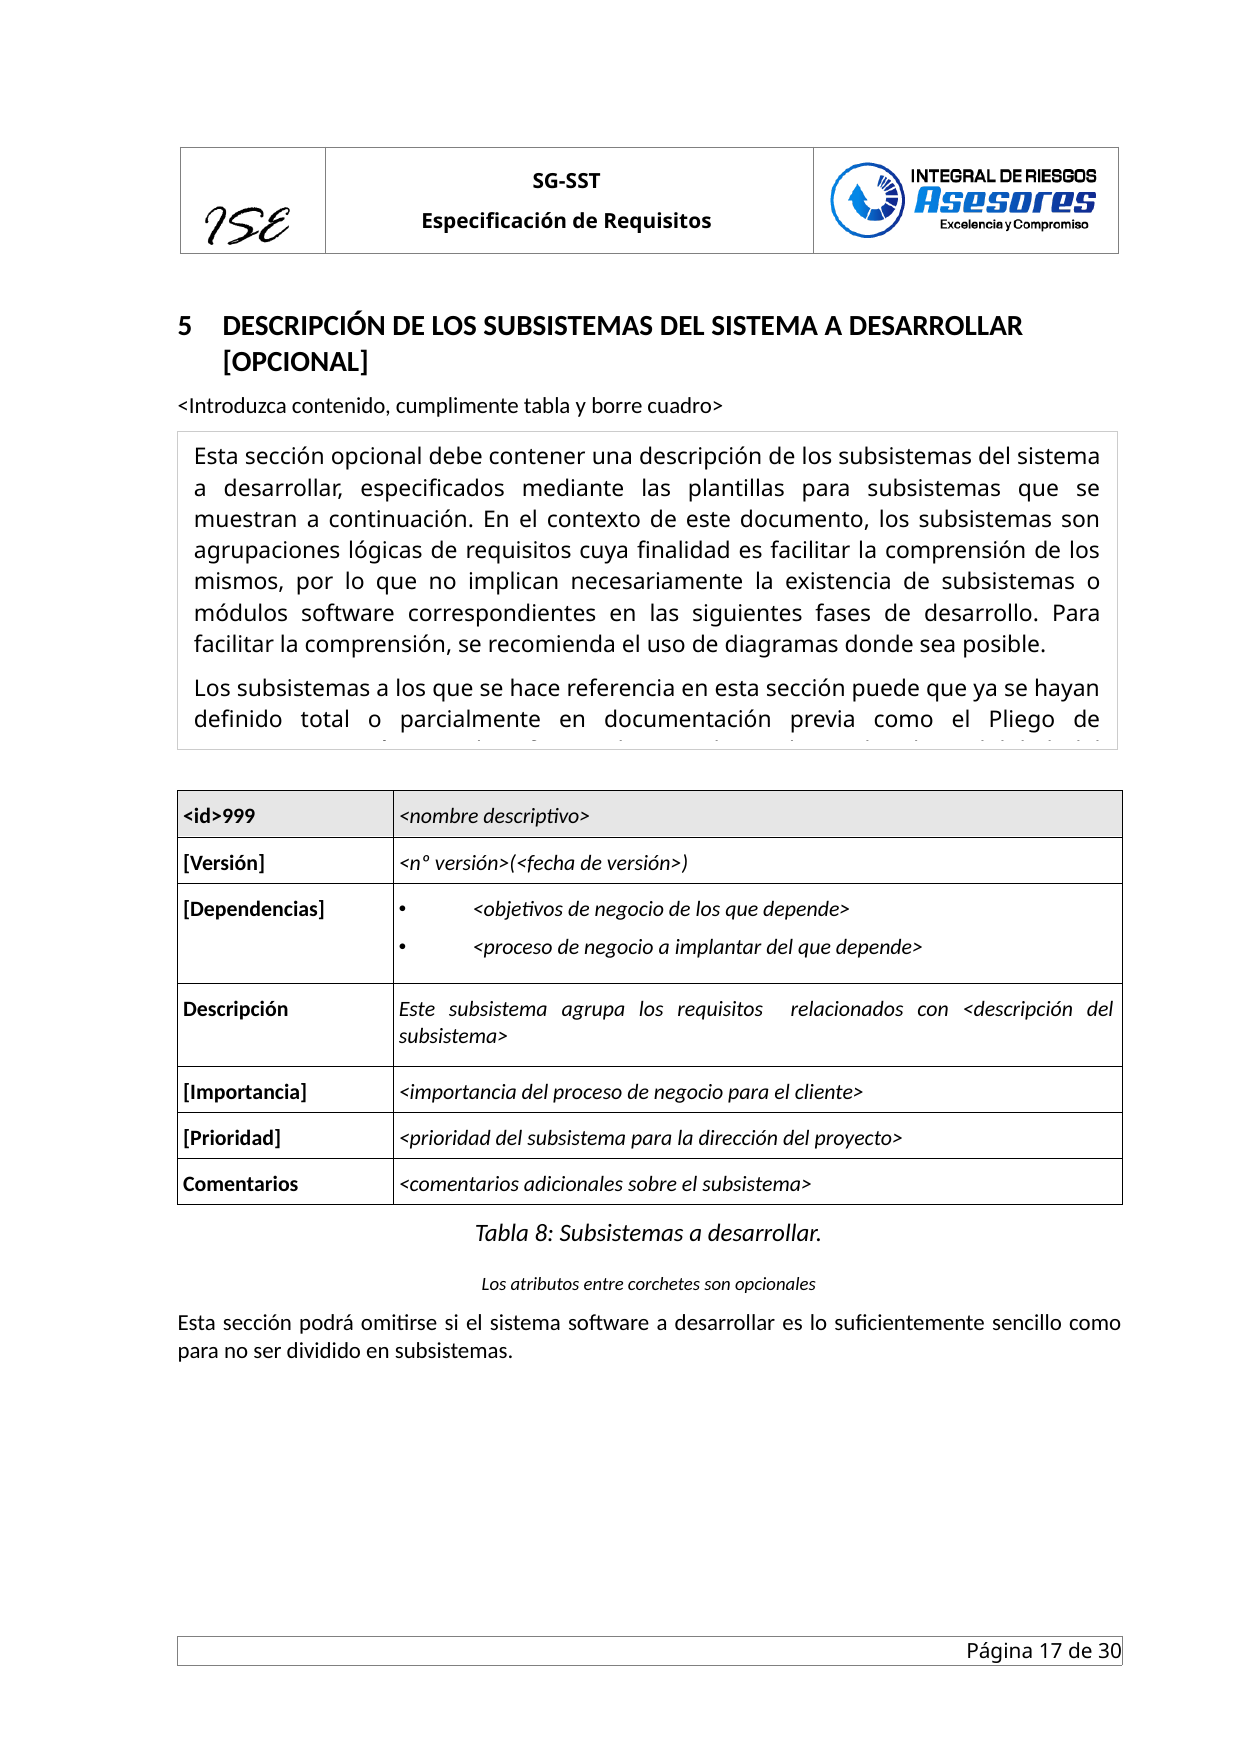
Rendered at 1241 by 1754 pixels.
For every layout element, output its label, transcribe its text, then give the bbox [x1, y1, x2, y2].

table_cell <importancia del proceso de negocio para el cliente> [394, 1067, 1122, 1112]
text <Introduzca contenido, cumplimente tabla y borre cuadro> [177, 391, 1122, 419]
table_cell Este subsistema agrupa los requisitos relacionados con <descripción del subsistema> [394, 984, 1122, 1066]
table_header <nombre descriptivo> [394, 791, 1122, 836]
table_cell <prioridad del subsistema para la dirección del proyecto> [394, 1113, 1122, 1158]
table_cell [Importancia] [178, 1067, 393, 1112]
table_cell Comentarios [178, 1159, 393, 1204]
table_cell Descripción [178, 984, 393, 1066]
subtitle DESCRIPCIÓN DE LOS SUBSISTEMAS DEL SISTEMA A DESARROLLAR [OPCIONAL] [177, 307, 1122, 378]
table_cell <objetivos de negocio de los que depende> <proceso de negocio a implantar del que depende> ... [394, 884, 1122, 983]
table_cell <nº versión>(<fecha de versión>) [394, 838, 1122, 882]
text Tabla 8: Subsistemas a desarrollar. [177, 1217, 1122, 1247]
table_cell <comentarios adicionales sobre el subsistema> [394, 1159, 1122, 1204]
text Los atributos entre corchetes son opcionales [177, 1272, 1122, 1295]
table_cell [Prioridad] [178, 1113, 393, 1158]
table_cell [Versión] [178, 838, 393, 882]
text Esta sección podrá omitirse si el sistema software a desarrollar es lo suficientemente sencillo como para no ser dividido en subsistemas. [177, 1308, 1122, 1364]
table_header <id>999 [178, 791, 393, 836]
text Esta sección opcional debe contener una descripción de los subsistemas del sistema a desarrollar, especificados mediante las plantillas para subsistemas que se muestran a continuación. En el contexto de este documento, los subsistemas son agrupaciones lógicas de requisitos cuya finalidad es facilitar la comprensión de los mismos, por lo que no implican necesariamente la existencia de subsistemas o módulos software correspondientes en las siguientes fases de desarrollo. Para facilitar la comprensión, se recomienda el uso de diagramas donde sea posible. [194, 440, 1101, 659]
table_cell [Dependencias] [178, 884, 393, 983]
text Los subsistemas a los que se hace referencia en esta sección puede que ya se hayan definido total o parcialmente en documentación previa como el Pliego de Prescripciones Técnicas, la Oferta seleccionada o el Estudio de Viabilidad del Sistema, en cuyo se podrán reutilizar y se hará referencia a dichos documentos como fuente de los mismos. [194, 672, 1101, 741]
